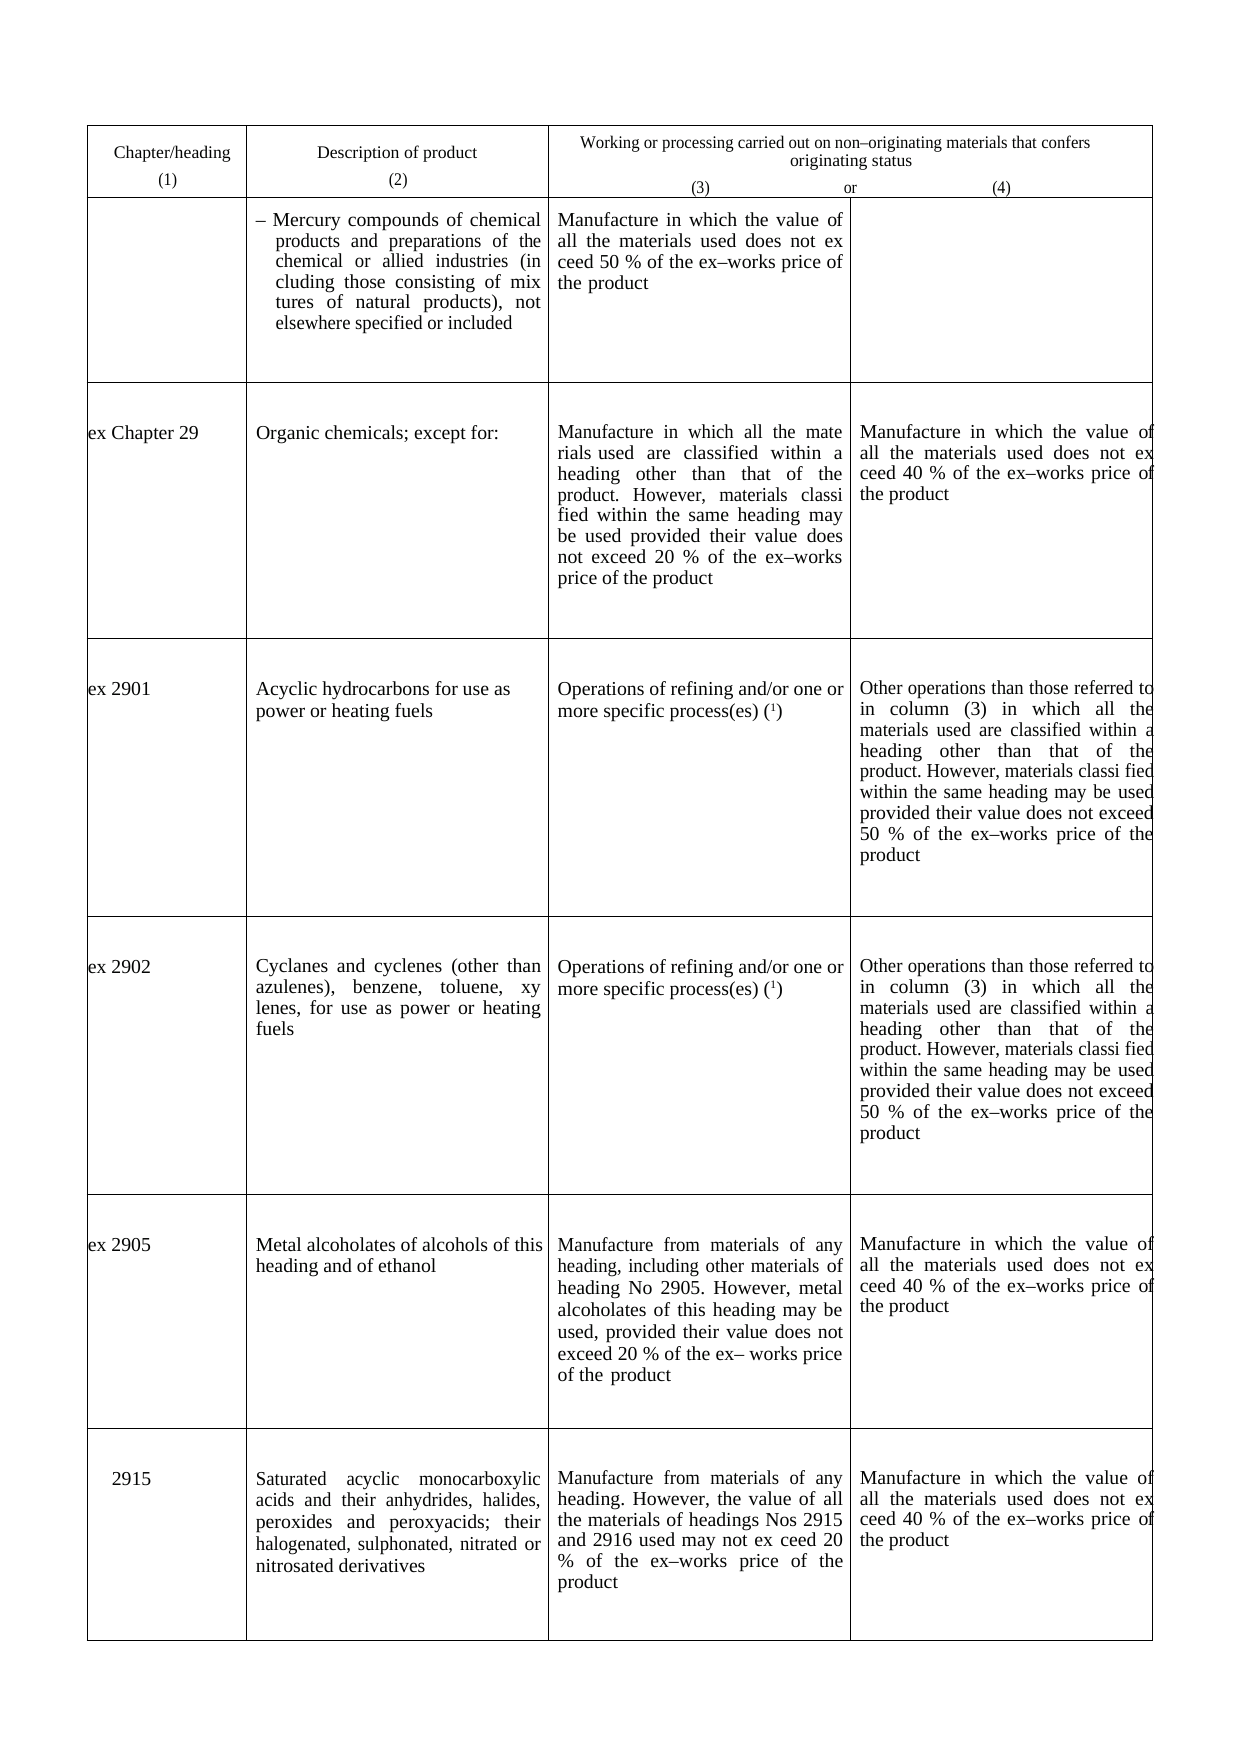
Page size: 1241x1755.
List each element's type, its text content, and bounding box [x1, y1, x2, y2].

table_header Description of product (2) [247, 126, 548, 197]
table_cell ex 2902 [88, 917, 246, 1194]
table_cell [88, 198, 246, 382]
table_cell Manufacture in which all the mate­ rials used are classified within a heading other than that of the product. However, materials classi­ fied within the same heading may be used provided their value does not exceed 20 % of the ex–works price of the product [549, 383, 850, 638]
table_cell Manufacture in which the value of all the materials used does not ex­ ceed 40 % of the ex–works price of the product [851, 1429, 1152, 1640]
table_cell Other operations than those referred to in column (3) in which all the materials used are classified within a heading other than that of the product. However, materials classi­ fied within the same heading may be used provided their value does not exceed 50 % of the ex–works price of the product [851, 639, 1152, 916]
table_cell Operations of refining and/or one or more specific process(es) (1) [549, 917, 850, 1194]
table_cell Manufacture in which the value of all the materials used does not ex­ ceed 40 % of the ex–works price of the product [851, 383, 1152, 638]
table_cell [851, 198, 1152, 382]
table_cell ex 2901 [88, 639, 246, 916]
table_cell – Mercury compounds of chemical products and preparations of the chemical or allied industries (in­ cluding those consisting of mix­ tures of natural products), not elsewhere specified or included [247, 198, 548, 382]
table_header Chapter/heading (1) [88, 126, 246, 197]
table_cell 2915 [88, 1429, 246, 1640]
table_cell Manufacture in which the value of all the materials used does not ex­ ceed 40 % of the ex–works price of the product [851, 1195, 1152, 1428]
table_cell Saturated acyclic monocarboxylic acids and their anhydrides, halides, peroxides and peroxyacids; their halogenated, sulphonated, nitrated or nitrosated derivatives [247, 1429, 548, 1640]
table_cell Metal alcoholates of alcohols of this heading and of ethanol [247, 1195, 548, 1428]
table_cell Operations of refining and/or one or more specific process(es) (1) [549, 639, 850, 916]
table_cell Organic chemicals; except for: [247, 383, 548, 638]
table_cell Cyclanes and cyclenes (other than azulenes), benzene, toluene, xy­ lenes, for use as power or heating fuels [247, 917, 548, 1194]
table_cell ex Chapter 29 [88, 383, 246, 638]
table_cell Manufacture in which the value of all the materials used does not ex­ ceed 50 % of the ex–works price of the product [549, 198, 850, 382]
table_cell ex 2905 [88, 1195, 246, 1428]
table_cell Acyclic hydrocarbons for use as power or heating fuels [247, 639, 548, 916]
table_cell Other operations than those referred to in column (3) in which all the materials used are classified within a heading other than that of the product. However, materials classi­ fied within the same heading may be used provided their value does not exceed 50 % of the ex–works price of the product [851, 917, 1152, 1194]
table_cell Manufacture from materials of any heading, including other materials of heading No 2905. However, metal alcoholates of this heading may be used, provided their value does not exceed 20 % of the ex– works price of the product [549, 1195, 850, 1428]
table_cell Manufacture from materials of any heading. However, the value of all the materials of headings Nos 2915 and 2916 used may not ex­ ceed 20 % of the ex–works price of the product [549, 1429, 850, 1640]
table_header Working or processing carried out on non–originating materials that confers originating status (3) or (4) [549, 126, 1152, 197]
